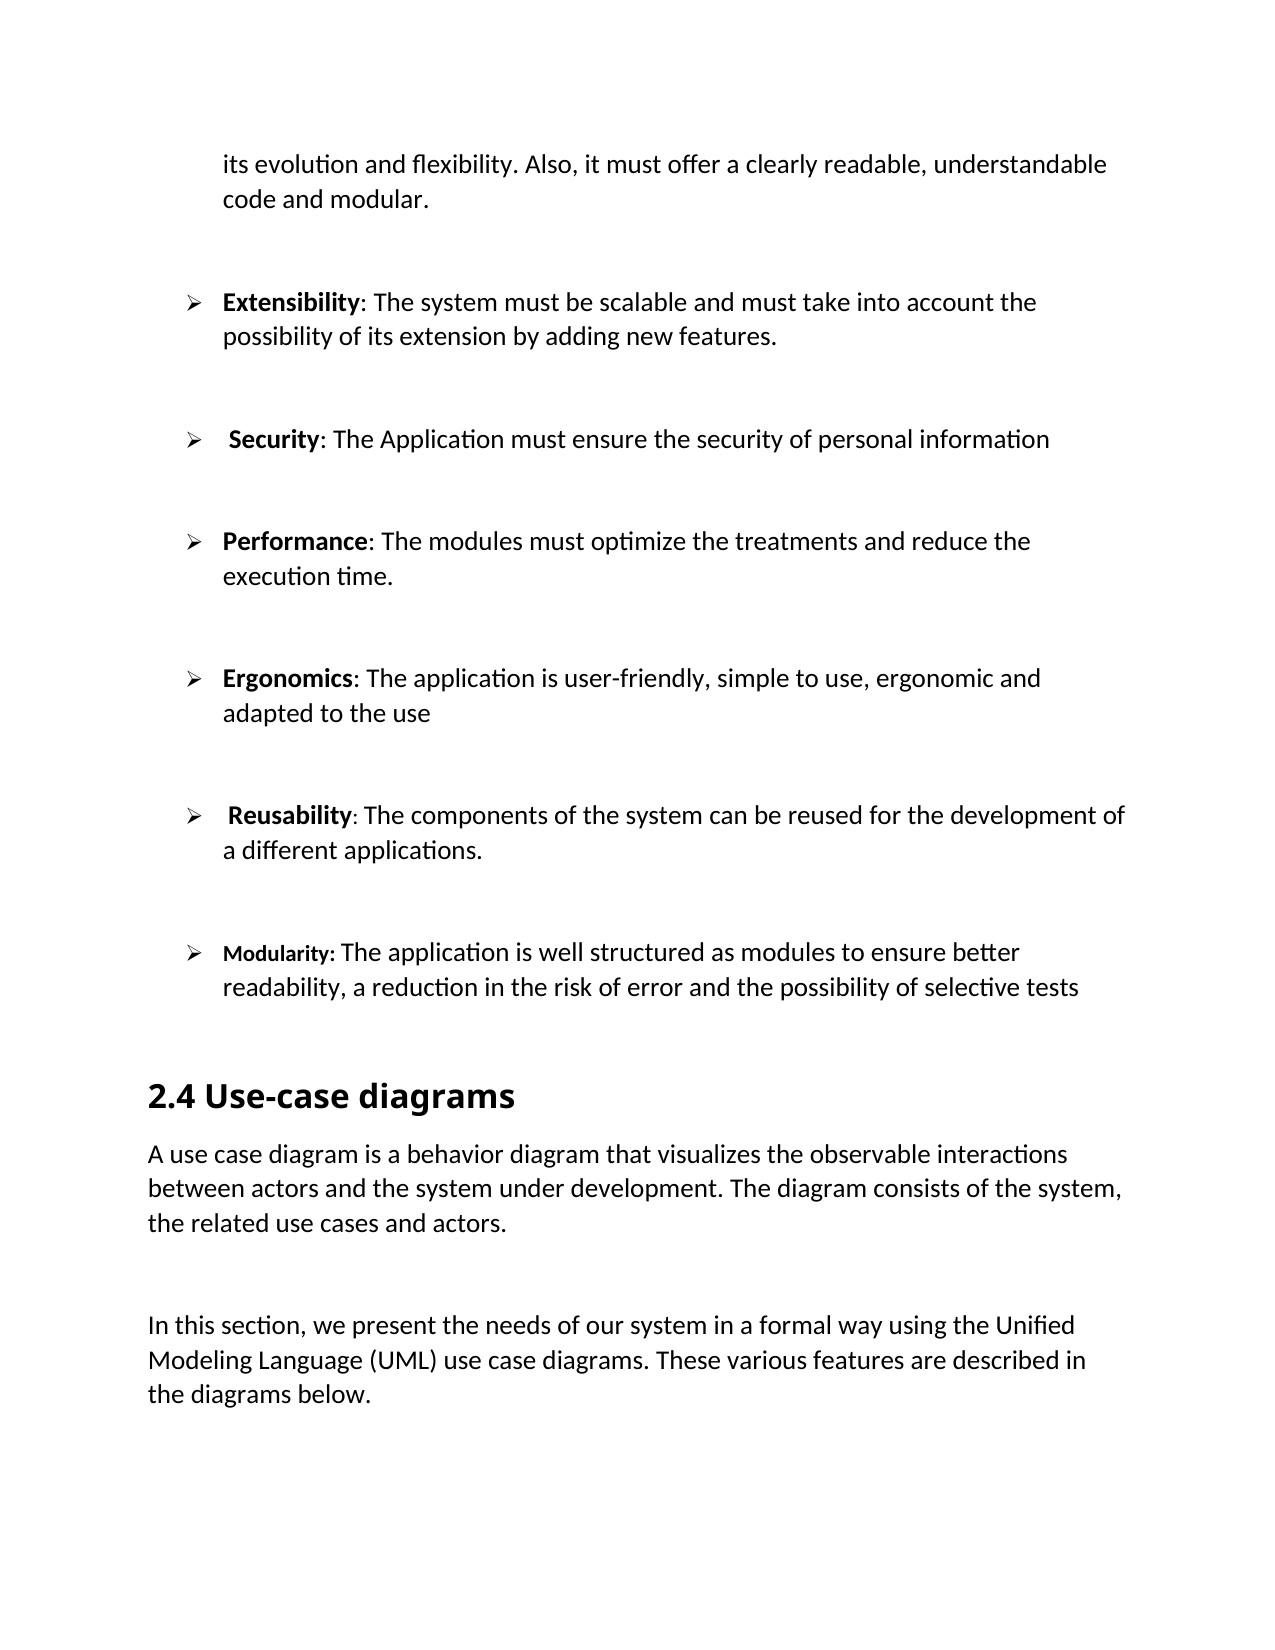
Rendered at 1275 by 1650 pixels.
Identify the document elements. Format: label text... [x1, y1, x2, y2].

list its evolution and flexibility. Also, it must offer a clearly readable, understandable code and modular. [185, 148, 1127, 215]
text 2.4 Use-case diagrams [148, 1073, 1127, 1118]
text A use case diagram is a behavior diagram that visualizes the observable interactions between actors and the system under development. The diagram consists of the system, the related use cases and actors. [148, 1137, 1127, 1239]
list Extensibility: The system must be scalable and must take into account the possibility of its extension by adding new features. [185, 285, 1127, 352]
list Security: The Application must ensure the security of personal information [185, 422, 1127, 455]
list Modularity: The application is well structured as modules to ensure better readability, a reduction in the risk of error and the possibility of selective tests [185, 936, 1127, 1003]
list Ergonomics: The application is user-friendly, simple to use, ergonomic and adapted to the use [185, 661, 1127, 729]
list Performance: The modules must optimize the treatments and reduce the execution time. [185, 524, 1127, 592]
text In this section, we present the needs of our system in a formal way using the Unified Modeling Language (UML) use case diagrams. These various features are described in the diagrams below. [148, 1308, 1127, 1411]
list Reusability: The components of the system can be reused for the development of a different applications. [185, 798, 1127, 866]
